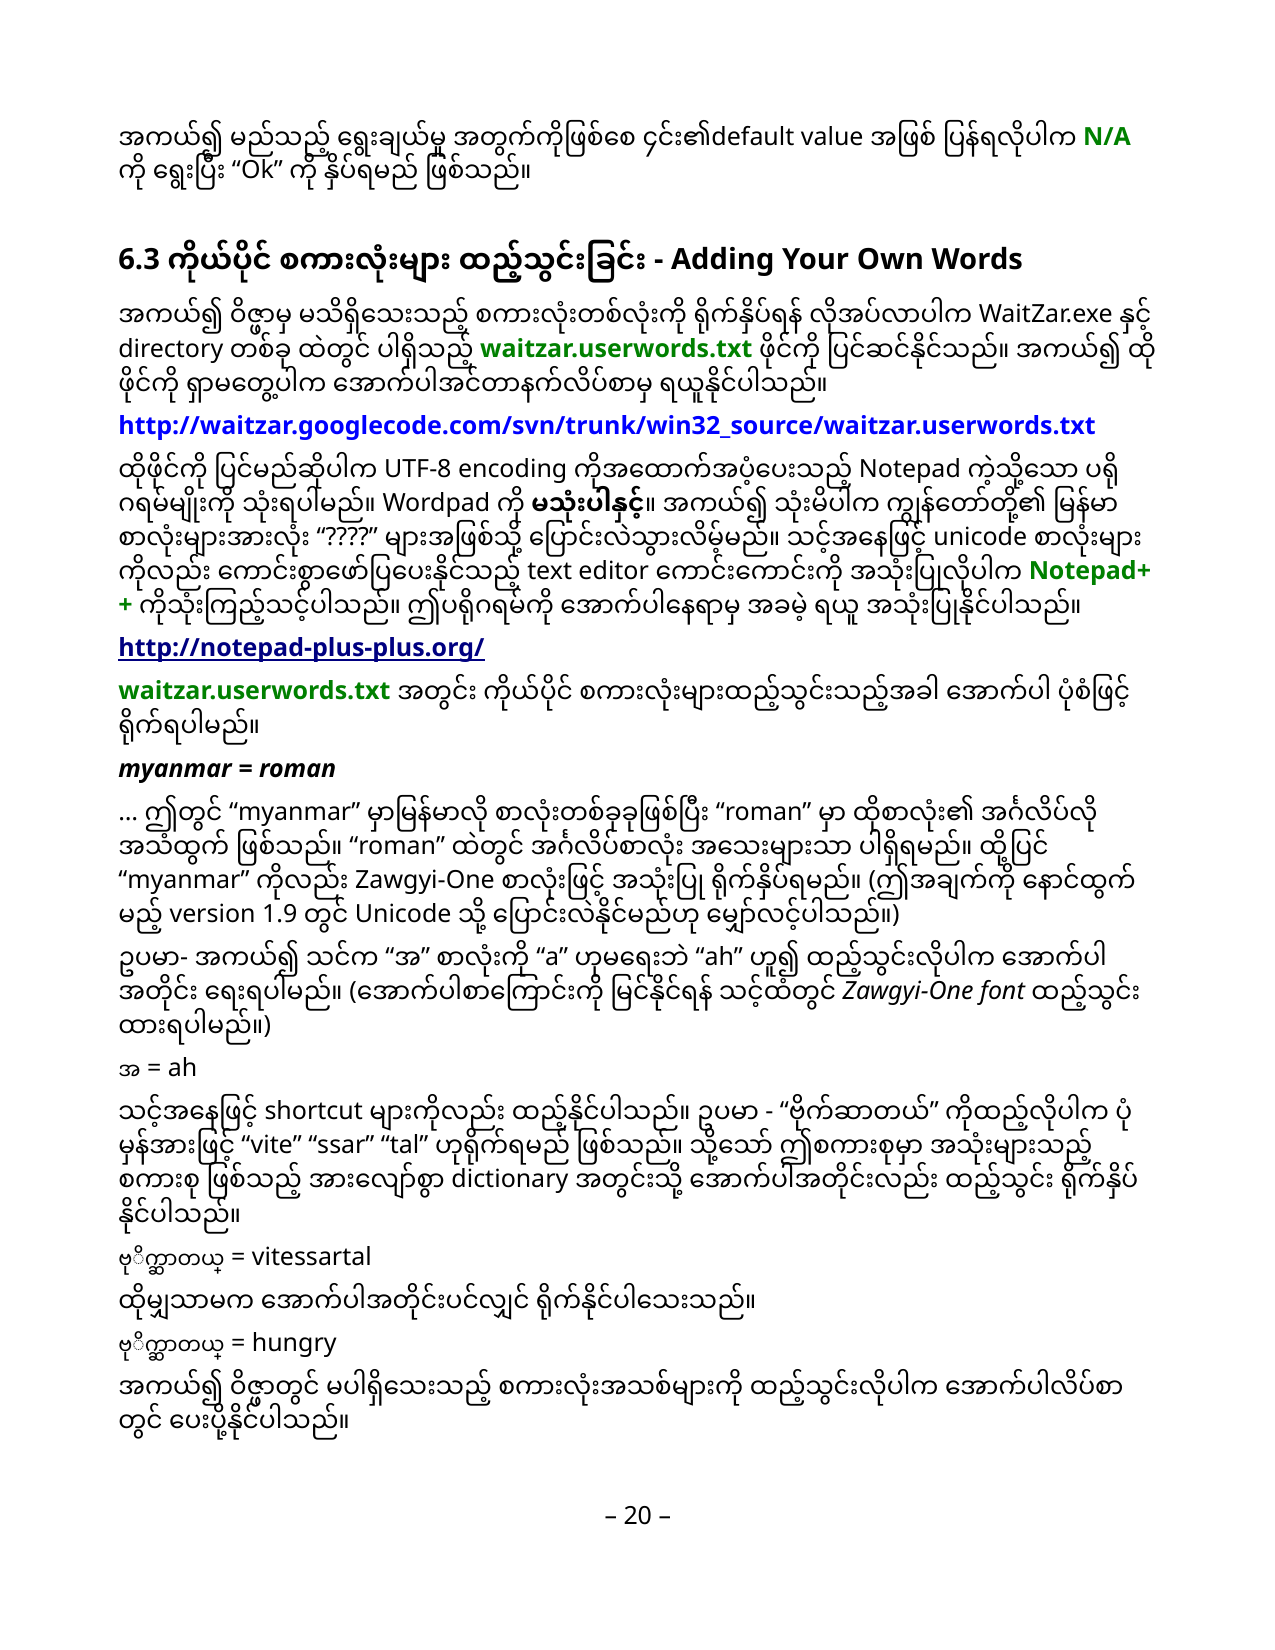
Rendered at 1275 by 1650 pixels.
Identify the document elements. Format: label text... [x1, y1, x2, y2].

text အကယ်၍ ဝိဇ္ဖာမှ မသိရှိသေးသည့် စကားလုံးတစ်လုံးကို ရိုက်နှိပ်ရန် လိုအပ်လာပါက WaitZar.exe နှင့် directory တစ်ခု ထဲတွင် ပါရှိသည့် waitzar.userwords.txt ဖိုင်ကို ပြင်ဆင်နိုင်သည်။ အကယ်၍ ထိုဖိုင်ကို ရှာမတွေ့ပါက အောက်ပါအင်တာနက်လိပ်စာမှ ရယူနိုင်ပါသည်။ [118, 296, 1157, 398]
text http://notepad-plus-plus.org/ [118, 630, 1157, 664]
text ထိုမျှသာမက အောက်ပါအတိုင်းပင်လျှင် ရိုက်နိုင်ပါသေးသည်။ [118, 1281, 1157, 1316]
text သင့်အနေဖြင့် shortcut များကိုလည်း ထည့်နိုင်ပါသည်။ ဥပမာ - “ဗိုက်ဆာတယ်” ကိုထည့်လိုပါက ပုံမှန်အားဖြင့် “vite” “ssar” “tal” ဟုရိုက်ရမည် ဖြစ်သည်။ သို့သော် ဤစကားစုမှာ အသုံးများသည့် စကားစု ဖြစ်သည့် အားလျော်စွာ dictionary အတွင်းသို့ အောက်ပါအတိုင်းလည်း ထည့်သွင်း ရိုက်နှိပ်နိုင်ပါသည်။ [118, 1093, 1157, 1229]
text myanmar = roman [118, 750, 1157, 784]
text အ = ah [118, 1050, 1157, 1084]
text … ဤတွင် “myanmar” မှာမြန်မာလို စာလုံးတစ်ခုခုဖြစ်ပြီး “roman” မှာ ထိုစာလုံး၏ အင်္ဂလိပ်လို အသံထွက် ဖြစ်သည်။ “roman” ထဲတွင် အင်္ဂလိပ်စာလုံး အသေးများသာ ပါရှိရမည်။ ထို့ပြင် “myanmar” ကိုလည်း Zawgyi-One စာလုံးဖြင့် အသုံးပြု ရိုက်နှိပ်ရမည်။ (ဤအချက်ကို နောင်ထွက်မည့် version 1.9 တွင် Unicode သို့ ပြောင်းလဲနိုင်မည်ဟု မျှော်လင့်ပါသည်။) [118, 793, 1157, 929]
text အကယ်၍ မည်သည့် ရွေးချယ်မှု အတွက်ကိုဖြစ်စေ ၄င်း၏default value အဖြစ် ပြန်ရလိုပါက N/A ကို ရွေးပြီး “Ok” ကို နှိပ်ရမည် ဖြစ်သည်။ [118, 118, 1157, 186]
subtitle 6.3 ကိုယ်ပိုင် စကားလုံးများ ထည့်သွင်းခြင်း - Adding Your Own Words [118, 238, 1157, 278]
text ဥပမာ- အကယ်၍ သင်က “အ” စာလုံးကို “a” ဟုမရေးဘဲ “ah” ဟူ၍ ထည့်သွင်းလိုပါက အောက်ပါအတိုင်း ရေးရပါမည်။ (အောက်ပါစာကြောင်းကို မြင်နိုင်ရန် သင့်ထံတွင် Zawgyi-One font ထည့်သွင်းထားရပါမည်။) [118, 939, 1157, 1041]
text http://waitzar.googlecode.com/svn/trunk/win32_source/waitzar.userwords.txt [118, 407, 1157, 441]
text ဗုိက္ဆာတယ္ = vitessartal [118, 1238, 1157, 1272]
text waitzar.userwords.txt အတွင်း ကိုယ်ပိုင် စကားလုံးများထည့်သွင်းသည့်အခါ အောက်ပါ ပုံစံဖြင့် ရိုက်ရပါမည်။ [118, 673, 1157, 741]
text အကယ်၍ ဝိဇ္ဖာတွင် မပါရှိသေးသည့် စကားလုံးအသစ်များကို ထည့်သွင်းလိုပါက အောက်ပါလိပ်စာတွင် ပေးပို့နိုင်ပါသည်။ [118, 1368, 1157, 1436]
text ထိုဖိုင်ကို ပြင်မည်ဆိုပါက UTF-8 encoding ကိုအထောက်အပံ့ပေးသည့် Notepad ကဲ့သို့သော ပရိုဂရမ်မျိုးကို သုံးရပါမည်။ Wordpad ကို မသုံးပါနှင့်။ အကယ်၍ သုံးမိပါက ကျွန်တော်တို့၏ မြန်မာစာလုံးများအားလုံး “????” များအဖြစ်သို့ ပြောင်းလဲသွားလိမ့်မည်။ သင့်အနေဖြင့် unicode စာလုံးများကိုလည်း ကောင်းစွာဖော်ပြပေးနိုင်သည့် text editor ကောင်းကောင်းကို အသုံးပြုလိုပါက Notepad++ ကိုသုံးကြည့်သင့်ပါသည်။ ဤပရိုဂရမ်ကို အောက်ပါနေရာမှ အခမဲ့ ရယူ အသုံးပြုနိုင်ပါသည်။ [118, 451, 1157, 621]
text ဗုိက္ဆာတယ္ = hungry [118, 1324, 1157, 1359]
